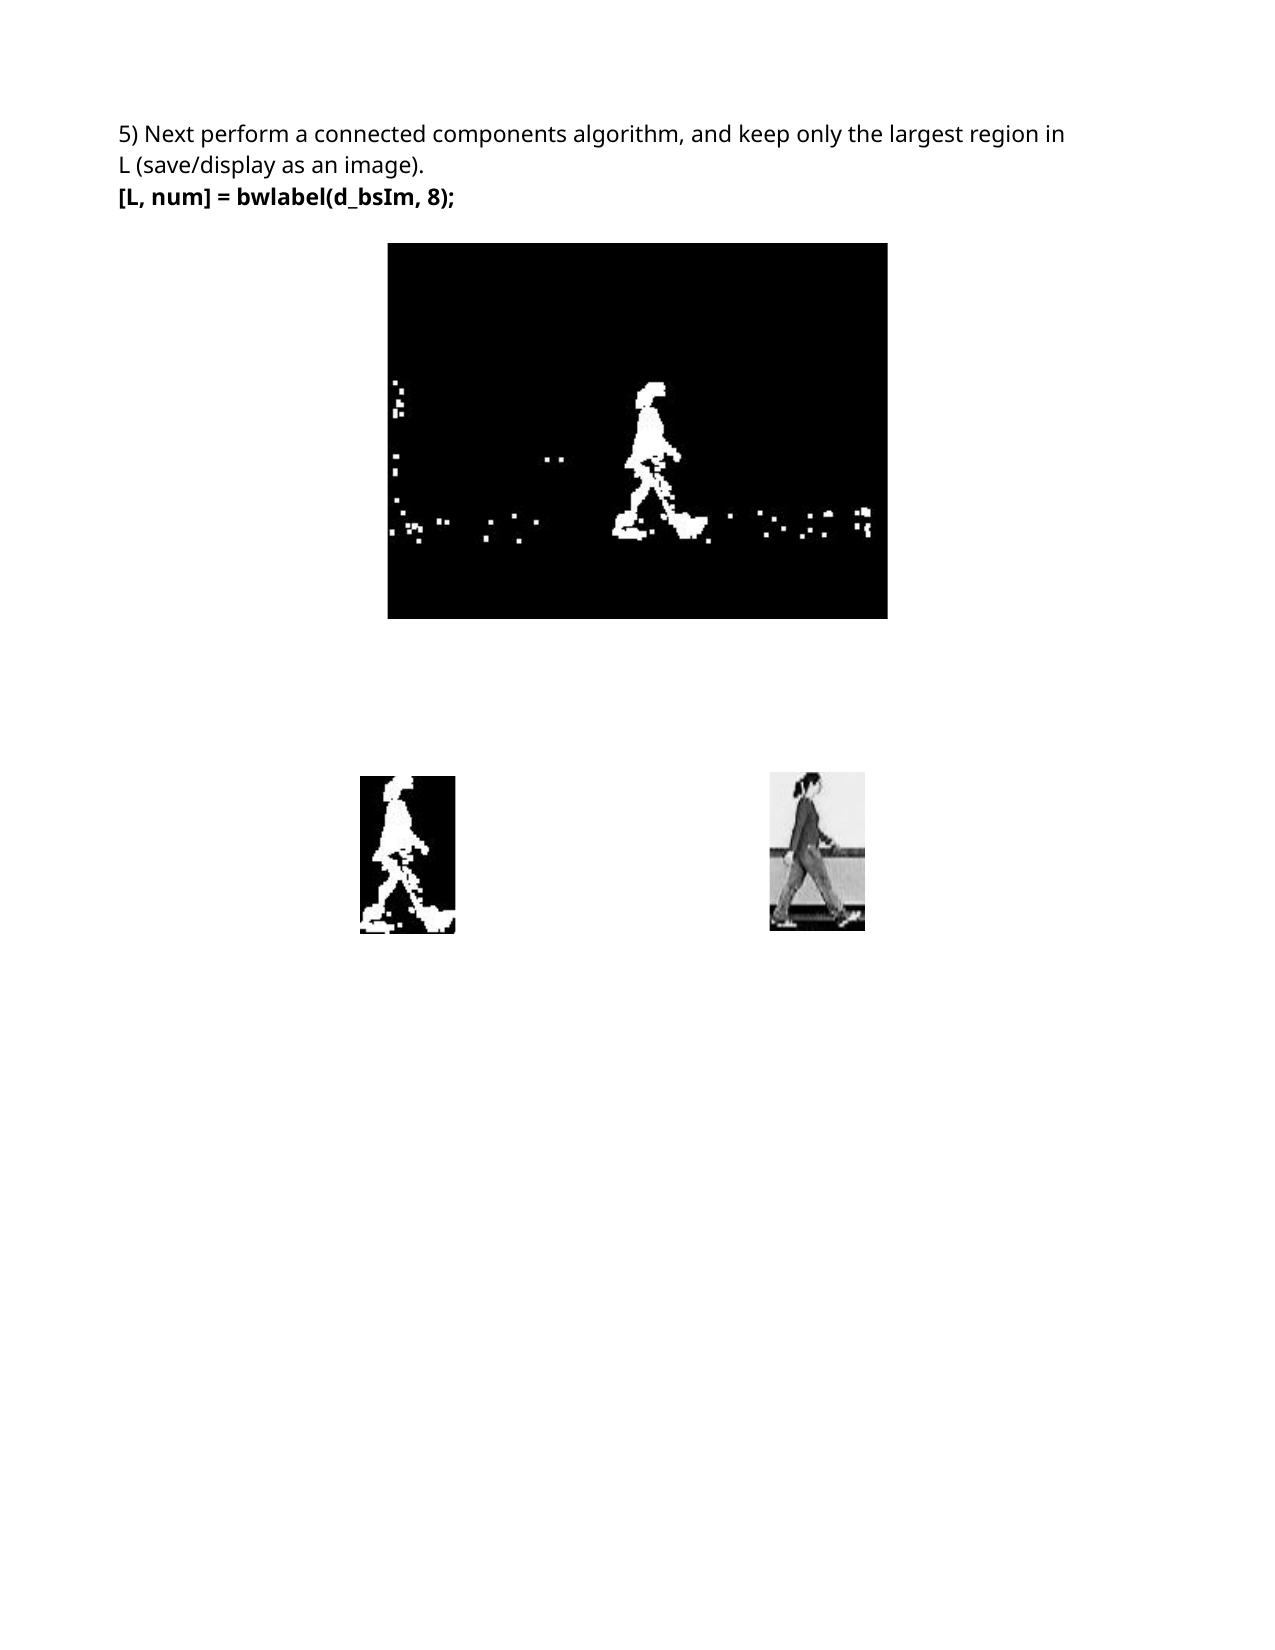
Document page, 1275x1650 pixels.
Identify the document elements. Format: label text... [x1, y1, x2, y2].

text L (save/display as an image). [118, 149, 1157, 181]
text [L, num] = bwlabel(d_bsIm, 8); [118, 181, 1157, 212]
text 5) Next perform a connected components algorithm, and keep only the largest region in [118, 118, 1157, 149]
picture [360, 776, 456, 934]
picture [387, 243, 888, 619]
picture [769, 772, 865, 931]
